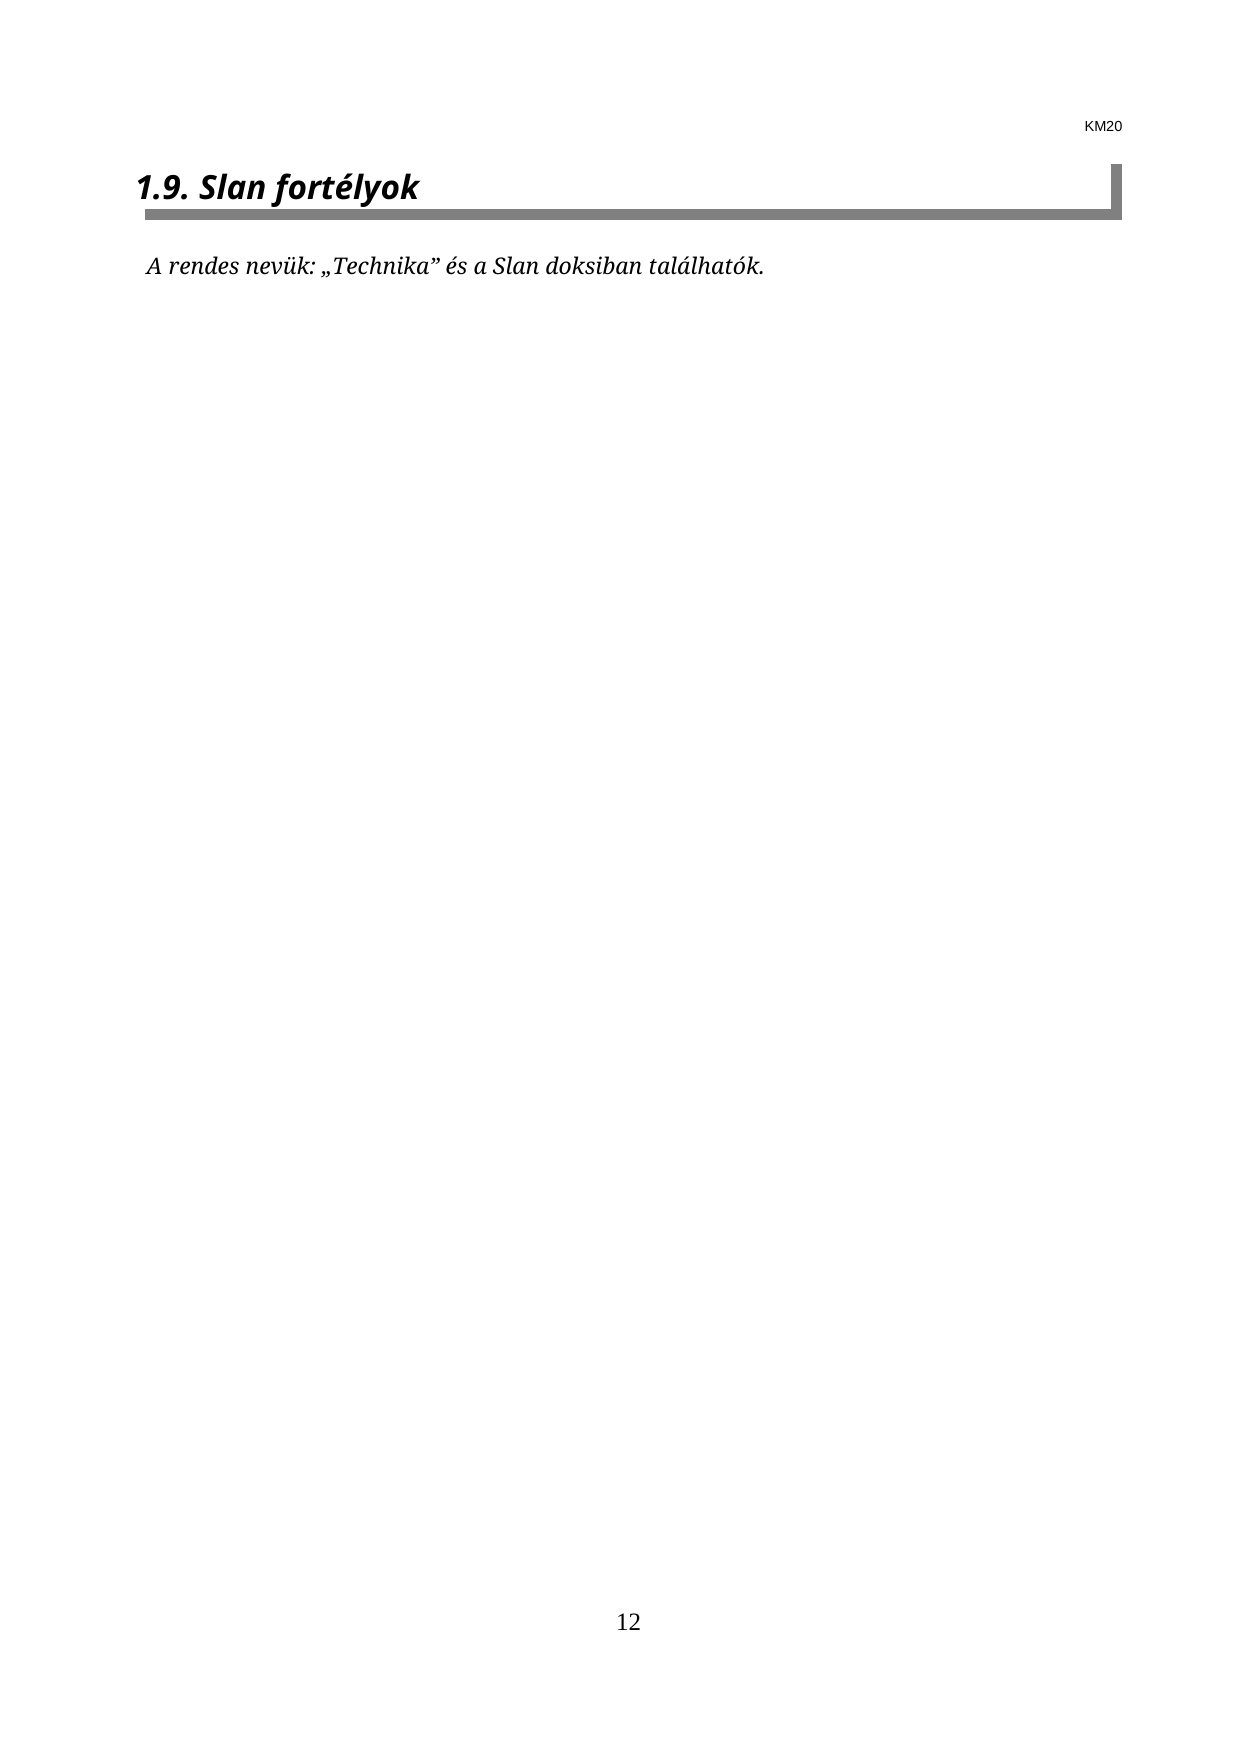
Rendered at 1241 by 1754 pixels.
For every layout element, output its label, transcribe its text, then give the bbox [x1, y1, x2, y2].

subtitle Slan fortélyok [134, 164, 1111, 209]
text Ailtas, 2007 [134, 1196, 1122, 1227]
text A rendes nevük: „Technika” és a Slan doksiban találhatók. [134, 250, 1122, 281]
